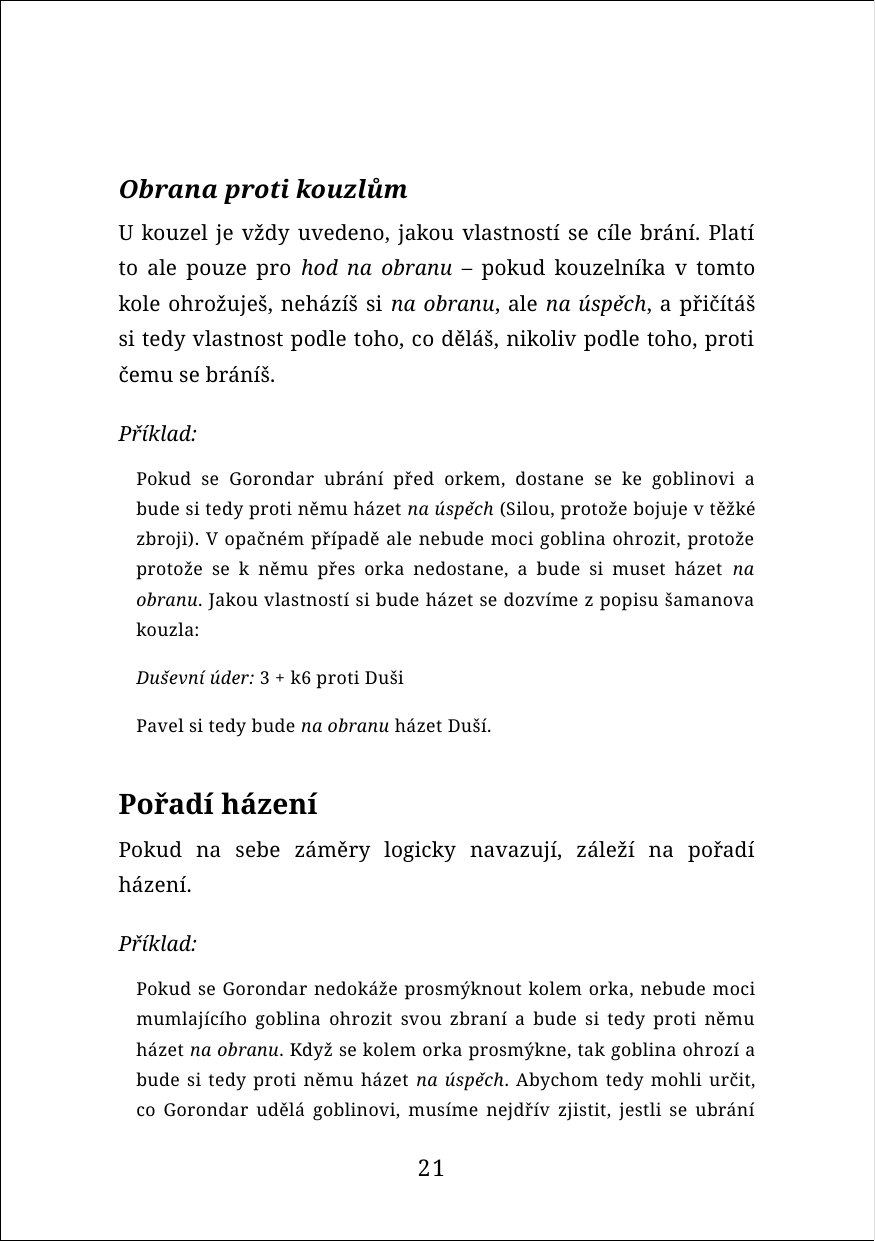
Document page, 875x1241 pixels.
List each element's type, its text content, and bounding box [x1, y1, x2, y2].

text Pokud na sebe záměry logicky navazují, záleží na pořadí házení. [118, 835, 756, 899]
subtitle Pořadí házení [118, 784, 756, 823]
text Pokud se Gorondar ubrání před orkem, dostane se ke goblinovi a bude si tedy proti němu házet na úspěch (Silou, protože bojuje v těžké zbroji). V opačném případě ale nebude moci goblina ohrozit, protože protože se k němu přes orka nedostane, a bude si muset házet na obranu. Jakou vlastností si bude házet se dozvíme z popisu šamanova kouzla: [136, 466, 756, 641]
text Příklad: [118, 419, 756, 447]
text Duševní úder: 3 + k6 proti Duši [136, 665, 756, 689]
text U kouzel je vždy uvedeno, jakou vlastností se cíle brání. Platí to ale pouze pro hod na obranu – pokud kouzelníka v tomto kole ohrožuješ, neházíš si na obranu, ale na úspěch, a přičítáš si tedy vlastnost podle toho, co děláš, nikoliv podle toho, proti čemu se bráníš. [118, 218, 756, 388]
text Pavel si tedy bude na obranu házet Duší. [136, 713, 756, 737]
text Pokud se Gorondar nedokáže prosmýknout kolem orka, nebude moci mumlajícího goblina ohrozit svou zbraní a bude si tedy proti němu házet na obranu. Když se kolem orka prosmýkne, tak goblina ohrozí a bude si tedy proti němu házet na úspěch. Abychom tedy mohli určit, co Gorondar udělá goblinovi, musíme nejdřív zjistit, jestli se ubrání [136, 977, 756, 1122]
text Příklad: [118, 929, 756, 958]
subtitle Obrana proti kouzlům [118, 172, 756, 206]
